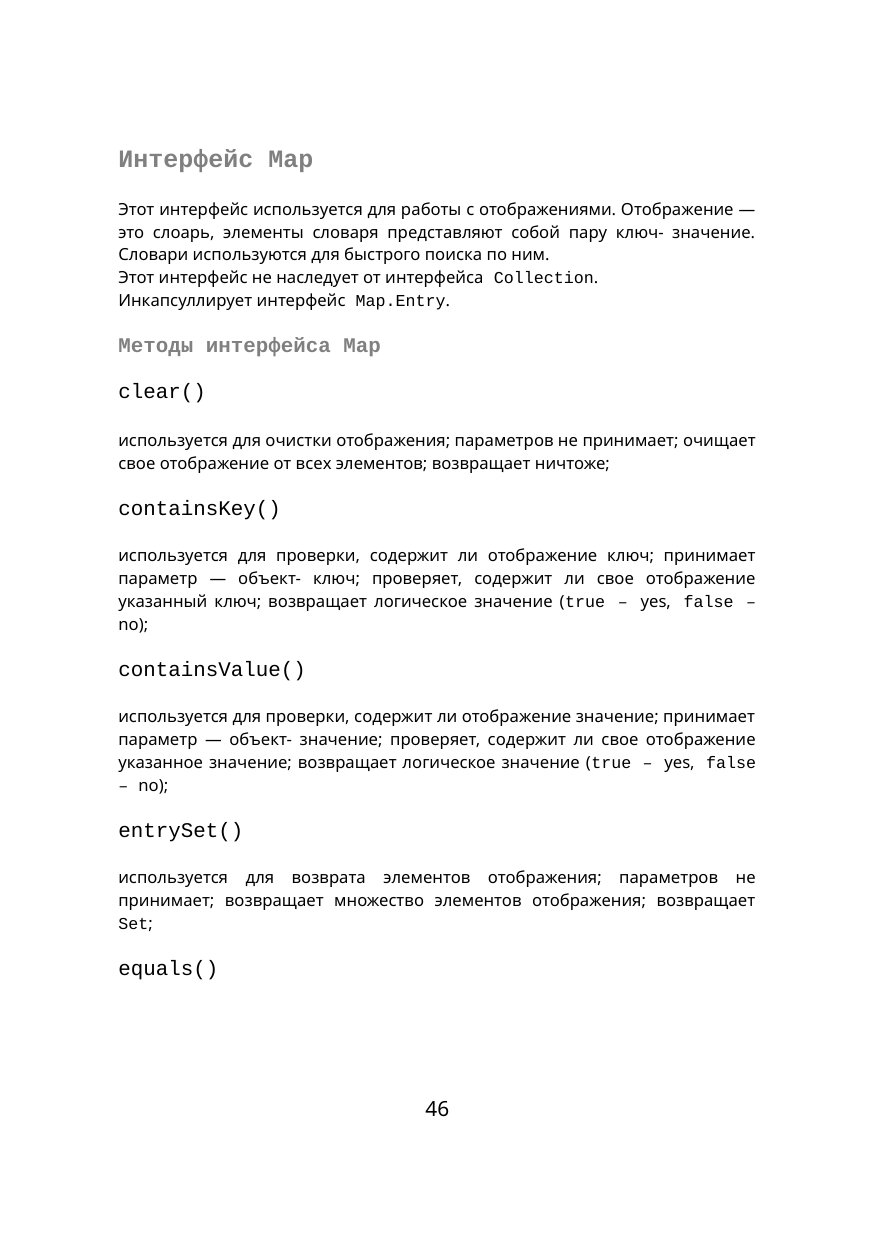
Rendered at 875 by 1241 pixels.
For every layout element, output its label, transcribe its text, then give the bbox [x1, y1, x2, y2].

text containsKey() [118, 498, 756, 521]
text Интерфейс Map [118, 146, 756, 175]
text equals() [118, 958, 756, 982]
text clear() [118, 381, 756, 405]
text используется для возврата элементов отображения; параметров не принимает; возвращает множество элементов отображения; возвращает Set; [118, 866, 756, 934]
text entrySet() [118, 819, 756, 843]
text используется для проверки, содержит ли отображение значение; принимает параметр — объект- значение; проверяет, содержит ли свое отображение указанное значение; возвращает логическое значение (true – yes, false – no); [118, 705, 756, 796]
text используется для проверки, содержит ли отображение ключ; принимает параметр — объект- ключ; проверяет, содержит ли свое отображение указанный ключ; возвращает логическое значение (true – yes, false – no); [118, 544, 756, 635]
text Методы интерфейса Map [118, 335, 756, 358]
text Этот интерфейс не наследует от интерфейса Collection. [118, 266, 756, 288]
text Инкапсуллирует интерфейс Map.Entry. [118, 288, 756, 311]
text containsValue() [118, 658, 756, 682]
text Этот интерфейс используется для работы с отображениями. Отображение — это слоарь, элементы словаря представляют собой пару ключ- значение. Словари используются для быстрого поиска по ним. [118, 197, 756, 266]
text используется для очистки отображения; параметров не принимает; очищает свое отображение от всех элементов; возвращает ничтоже; [118, 428, 756, 474]
